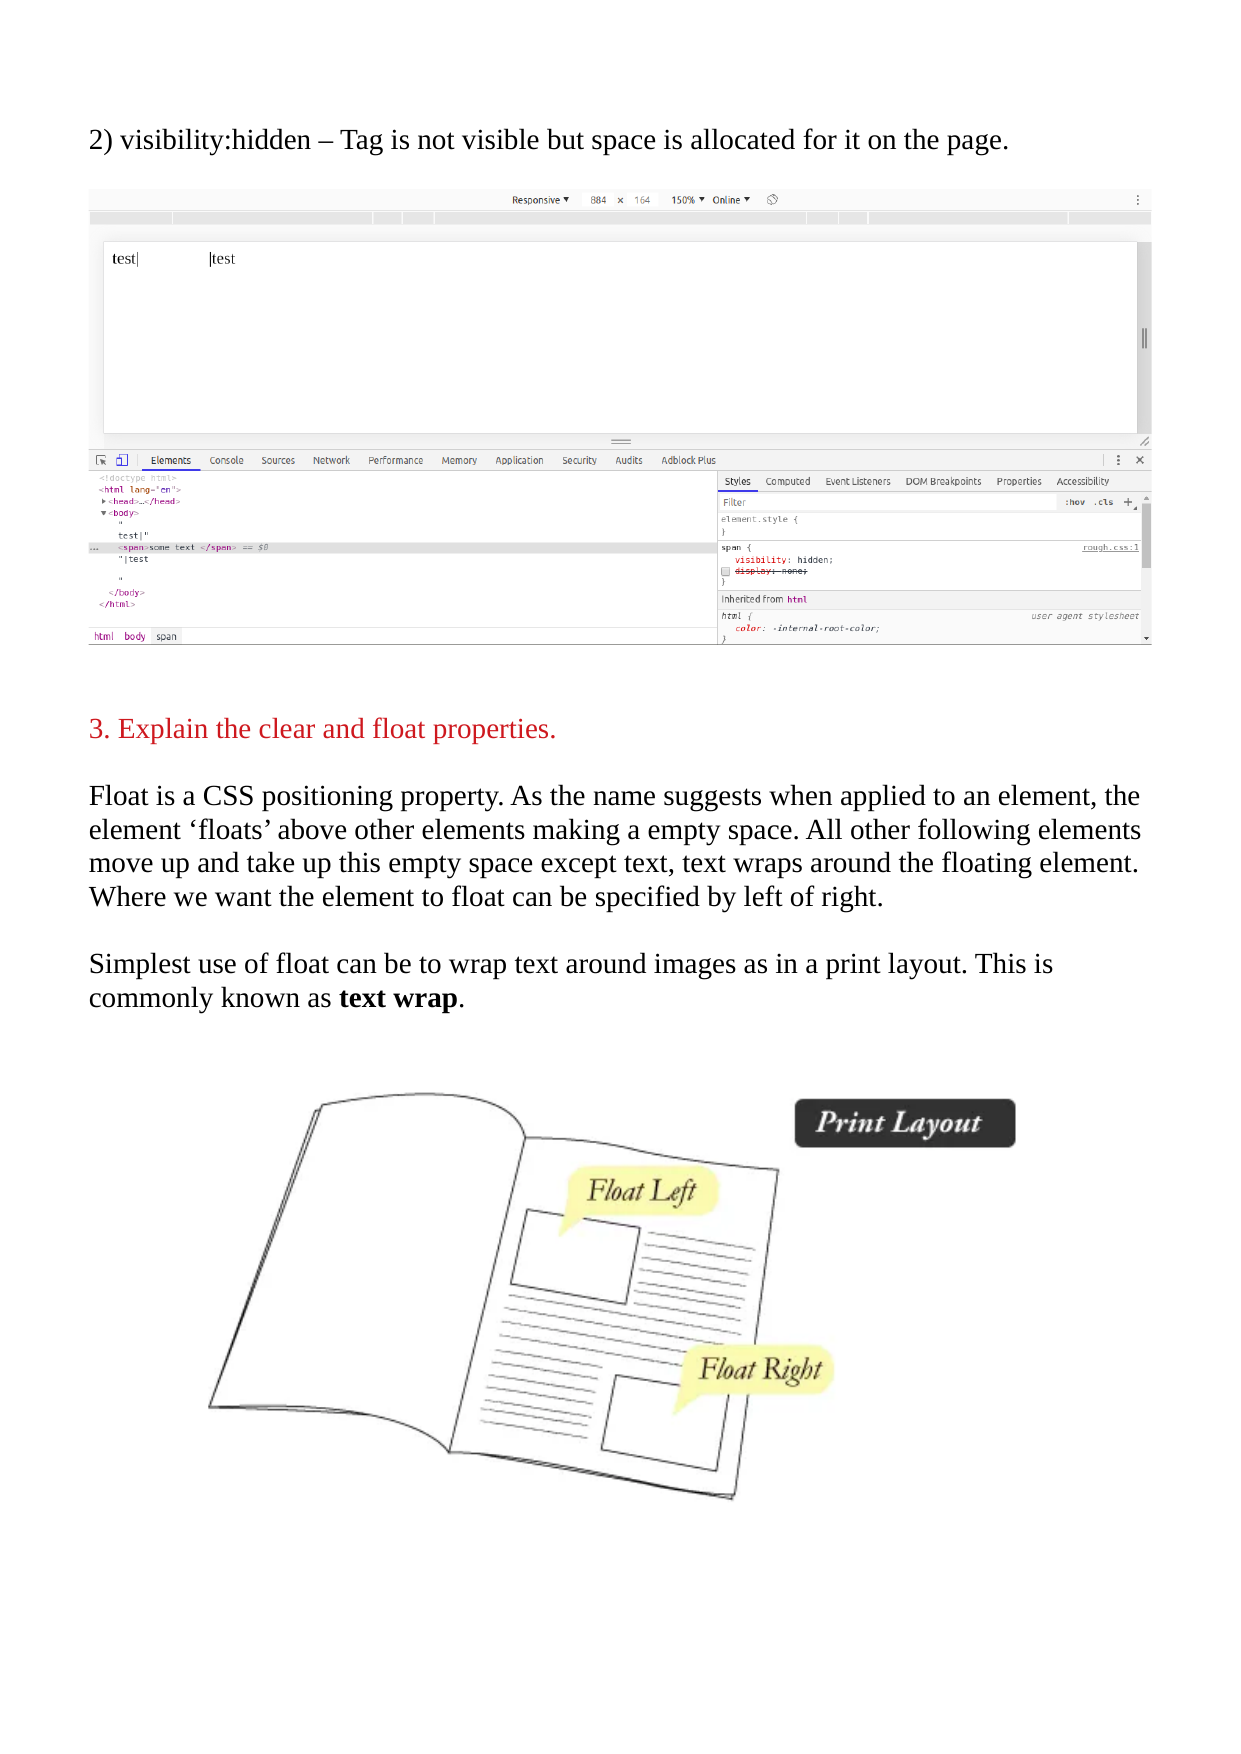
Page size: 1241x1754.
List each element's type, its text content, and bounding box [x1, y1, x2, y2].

picture [182, 1046, 1058, 1503]
text 2) visibility:hidden – Tag is not visible but space is allocated for it on the page. [88, 122, 1152, 156]
text Where we want the element to float can be specified by left of right. [88, 879, 1152, 913]
text Float is a CSS positioning property. As the name suggests when applied to an element, the element ‘floats’ above other elements making a empty space. All other following elements move up and take up this empty space except text, text wraps around the floating element. [88, 778, 1152, 879]
text Simplest use of float can be to wrap text around images as in a print layout. This is commonly known as text wrap. [88, 946, 1152, 1013]
picture [88, 189, 1152, 645]
text 3. Explain the clear and float properties. [88, 711, 1152, 745]
